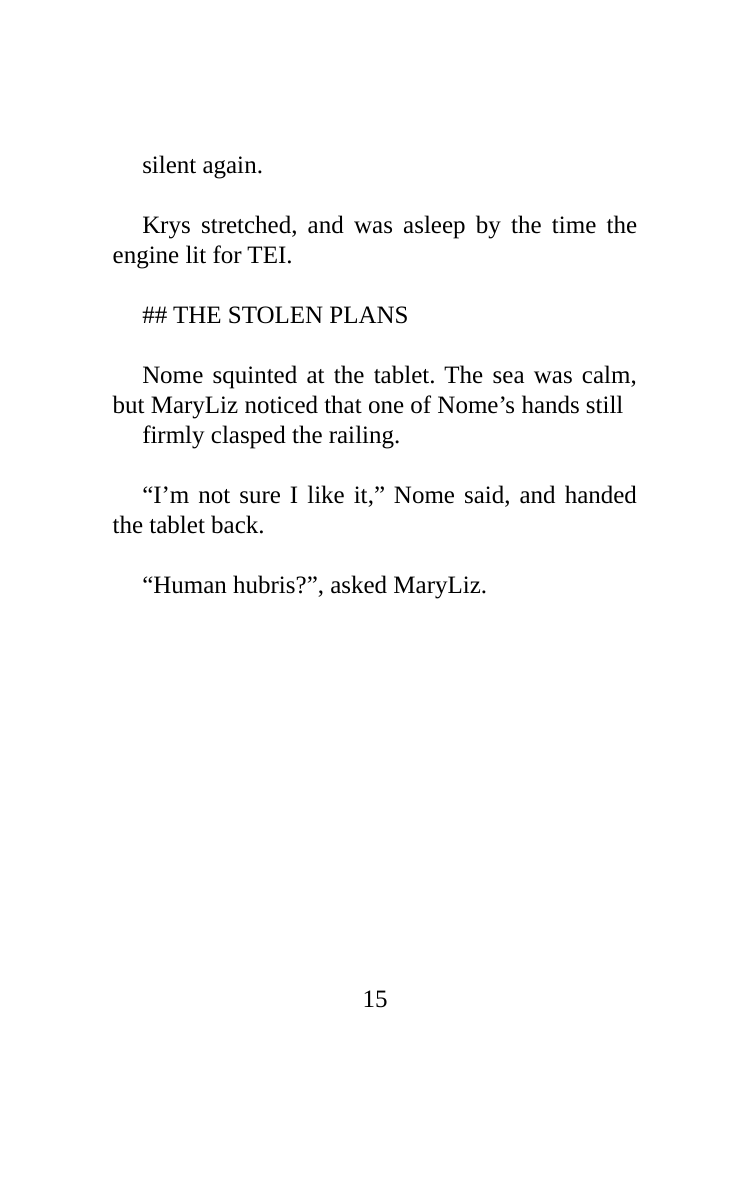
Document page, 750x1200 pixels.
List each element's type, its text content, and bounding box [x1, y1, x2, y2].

text “I’m not sure I like it,” Nome said, and handed the tablet back. [112, 480, 637, 540]
text firmly clasped the railing. [112, 420, 637, 450]
text “Human hubris?”, asked MaryLiz. [112, 570, 637, 600]
text ## THE STOLEN PLANS [112, 300, 637, 330]
text Krys stretched, and was asleep by the time the engine lit for TEI. [112, 210, 637, 270]
text Nome squinted at the tablet. The sea was calm, but MaryLiz noticed that one of Nome’s hands still [112, 360, 637, 420]
text silent again. [112, 150, 637, 180]
